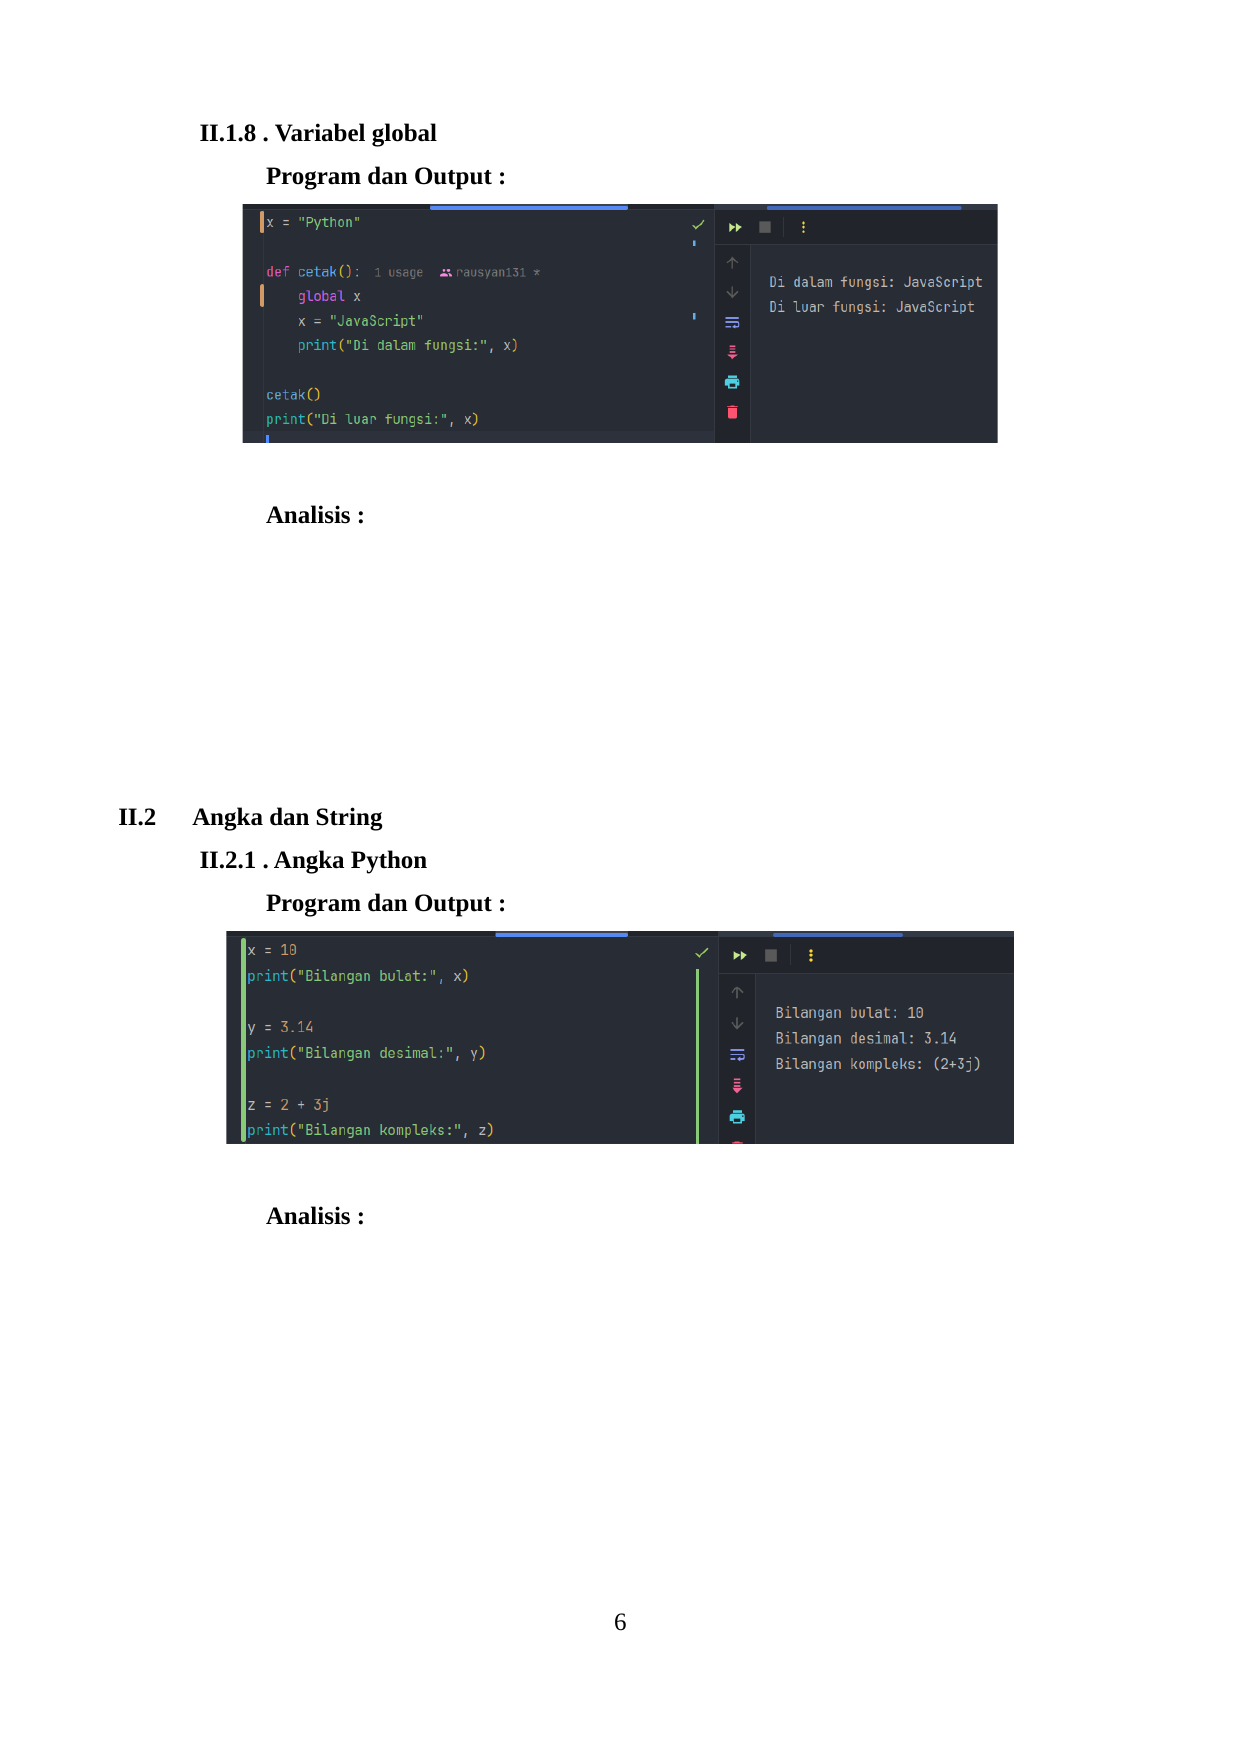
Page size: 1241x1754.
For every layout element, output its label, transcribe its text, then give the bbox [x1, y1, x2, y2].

text Program dan Output : [266, 888, 1122, 917]
picture [242, 204, 998, 443]
subtitle Variabel global [118, 118, 1122, 147]
picture [226, 931, 1014, 1144]
text Analisis : [266, 1201, 1122, 1230]
text Analisis : [266, 500, 1122, 529]
subtitle Angka dan String [118, 802, 1122, 831]
text Program dan Output : [266, 161, 1122, 190]
subtitle Angka Python [118, 845, 1122, 874]
